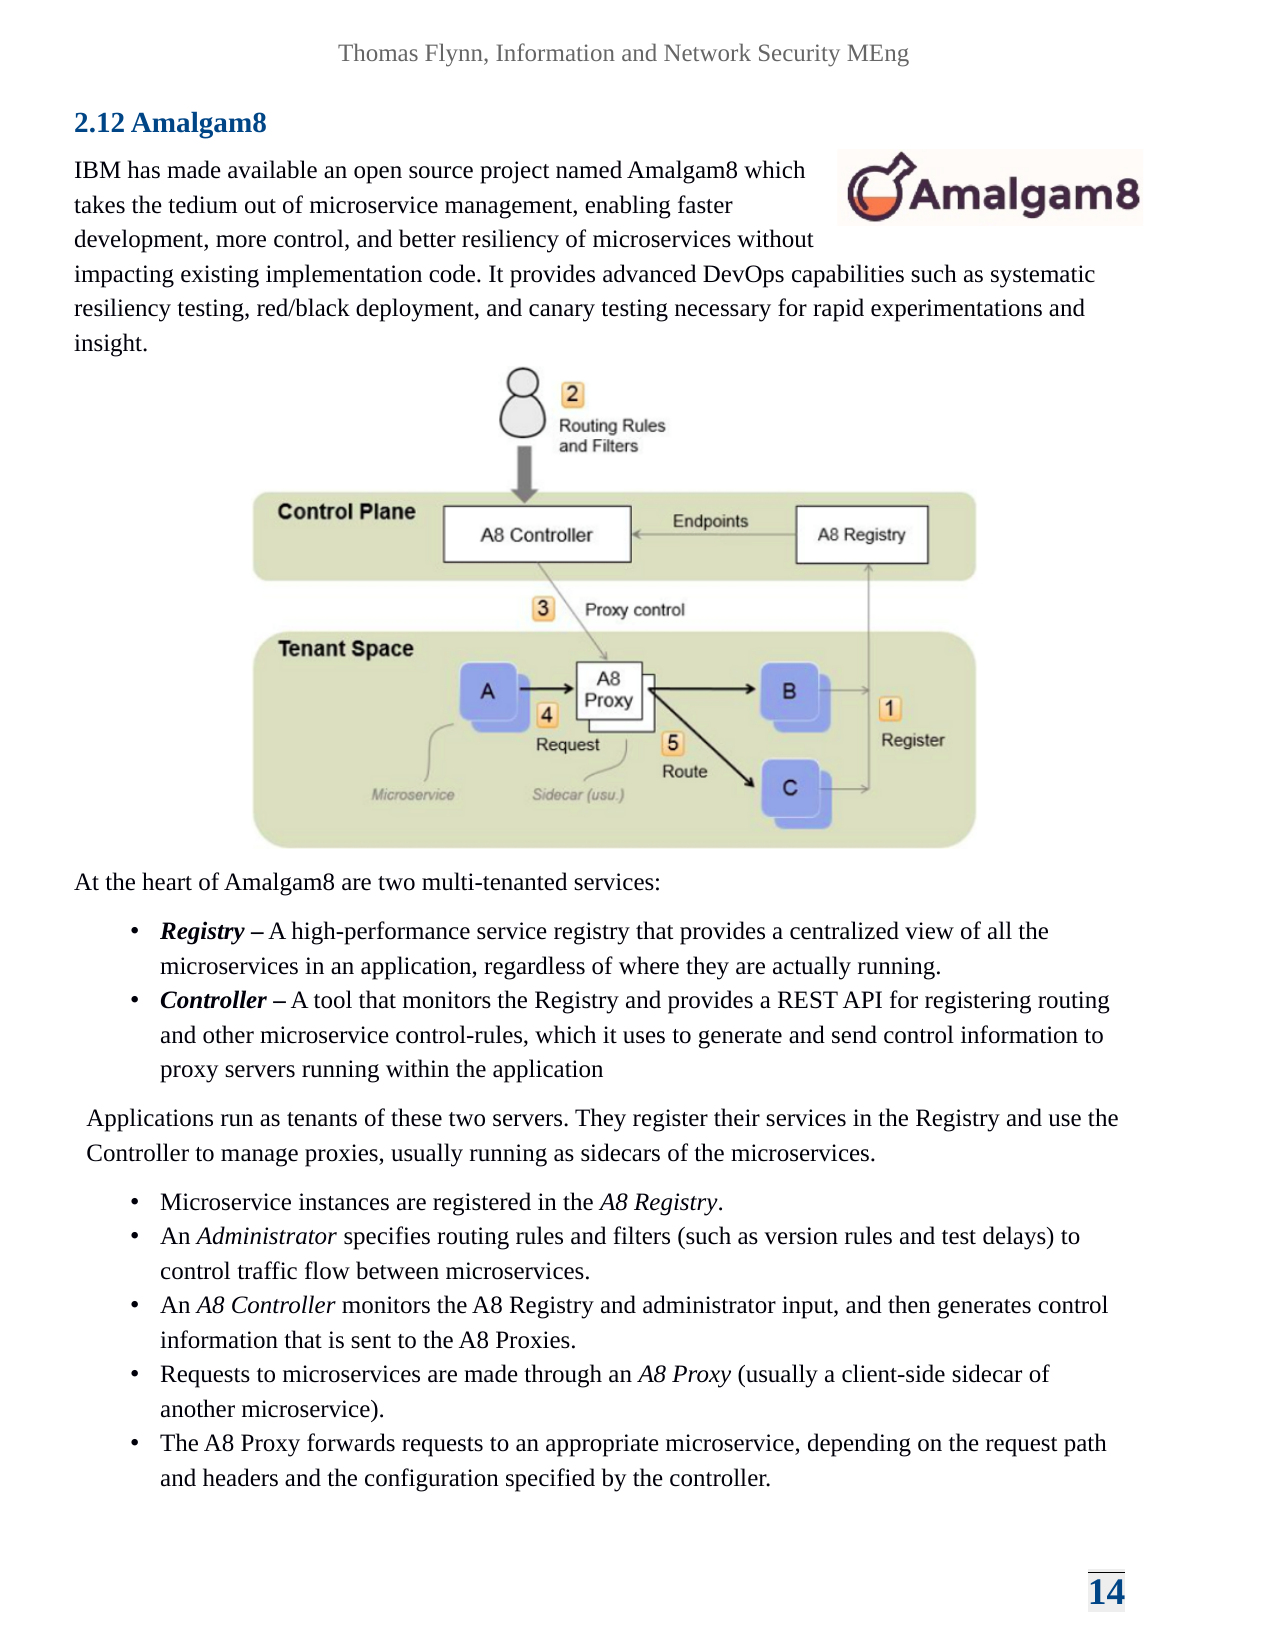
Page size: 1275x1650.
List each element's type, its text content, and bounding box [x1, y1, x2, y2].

list An A8 Controller monitors the A8 Registry and administrator input, and then generates control information that is sent to the A8 Proxies. [130, 1290, 1125, 1353]
picture [244, 366, 986, 850]
list Registry – A high-performance service registry that provides a centralized view of all the microservices in an application, regardless of where they are actually running. [130, 916, 1125, 979]
picture [837, 149, 1144, 226]
subtitle 2.12 Amalgam8 [74, 105, 1125, 138]
list An Administrator specifies routing rules and filters (such as version rules and test delays) to control traffic flow between microservices. [130, 1221, 1125, 1284]
text IBM has made available an open source project named Amalgam8 which takes the tedium out of microservice management, enabling faster development, more control, and better resiliency of microservices without impacting existing implementation code. It provides advanced DevOps capabilities such as systematic resiliency testing, red/black deployment, and canary testing necessary for rapid experimentations and insight. [74, 155, 1125, 356]
list Requests to microservices are made through an A8 Proxy (usually a client-side sidecar of another microservice). [130, 1359, 1125, 1422]
text Applications run as tenants of these two servers. They register their services in the Registry and use the Controller to manage proxies, usually running as sidecars of the microservices. [86, 1103, 1125, 1167]
list The A8 Proxy forwards requests to an appropriate microservice, depending on the request path and headers and the configuration specified by the controller. [130, 1428, 1125, 1491]
list Controller – A tool that monitors the Registry and provides a REST API for registering routing and other microservice control-rules, which it uses to generate and send control information to proxy servers running within the application [130, 985, 1125, 1083]
list Microservice instances are registered in the A8 Registry. [130, 1187, 1125, 1216]
text At the heart of Amalgam8 are two multi-tenanted services: [74, 867, 1125, 896]
